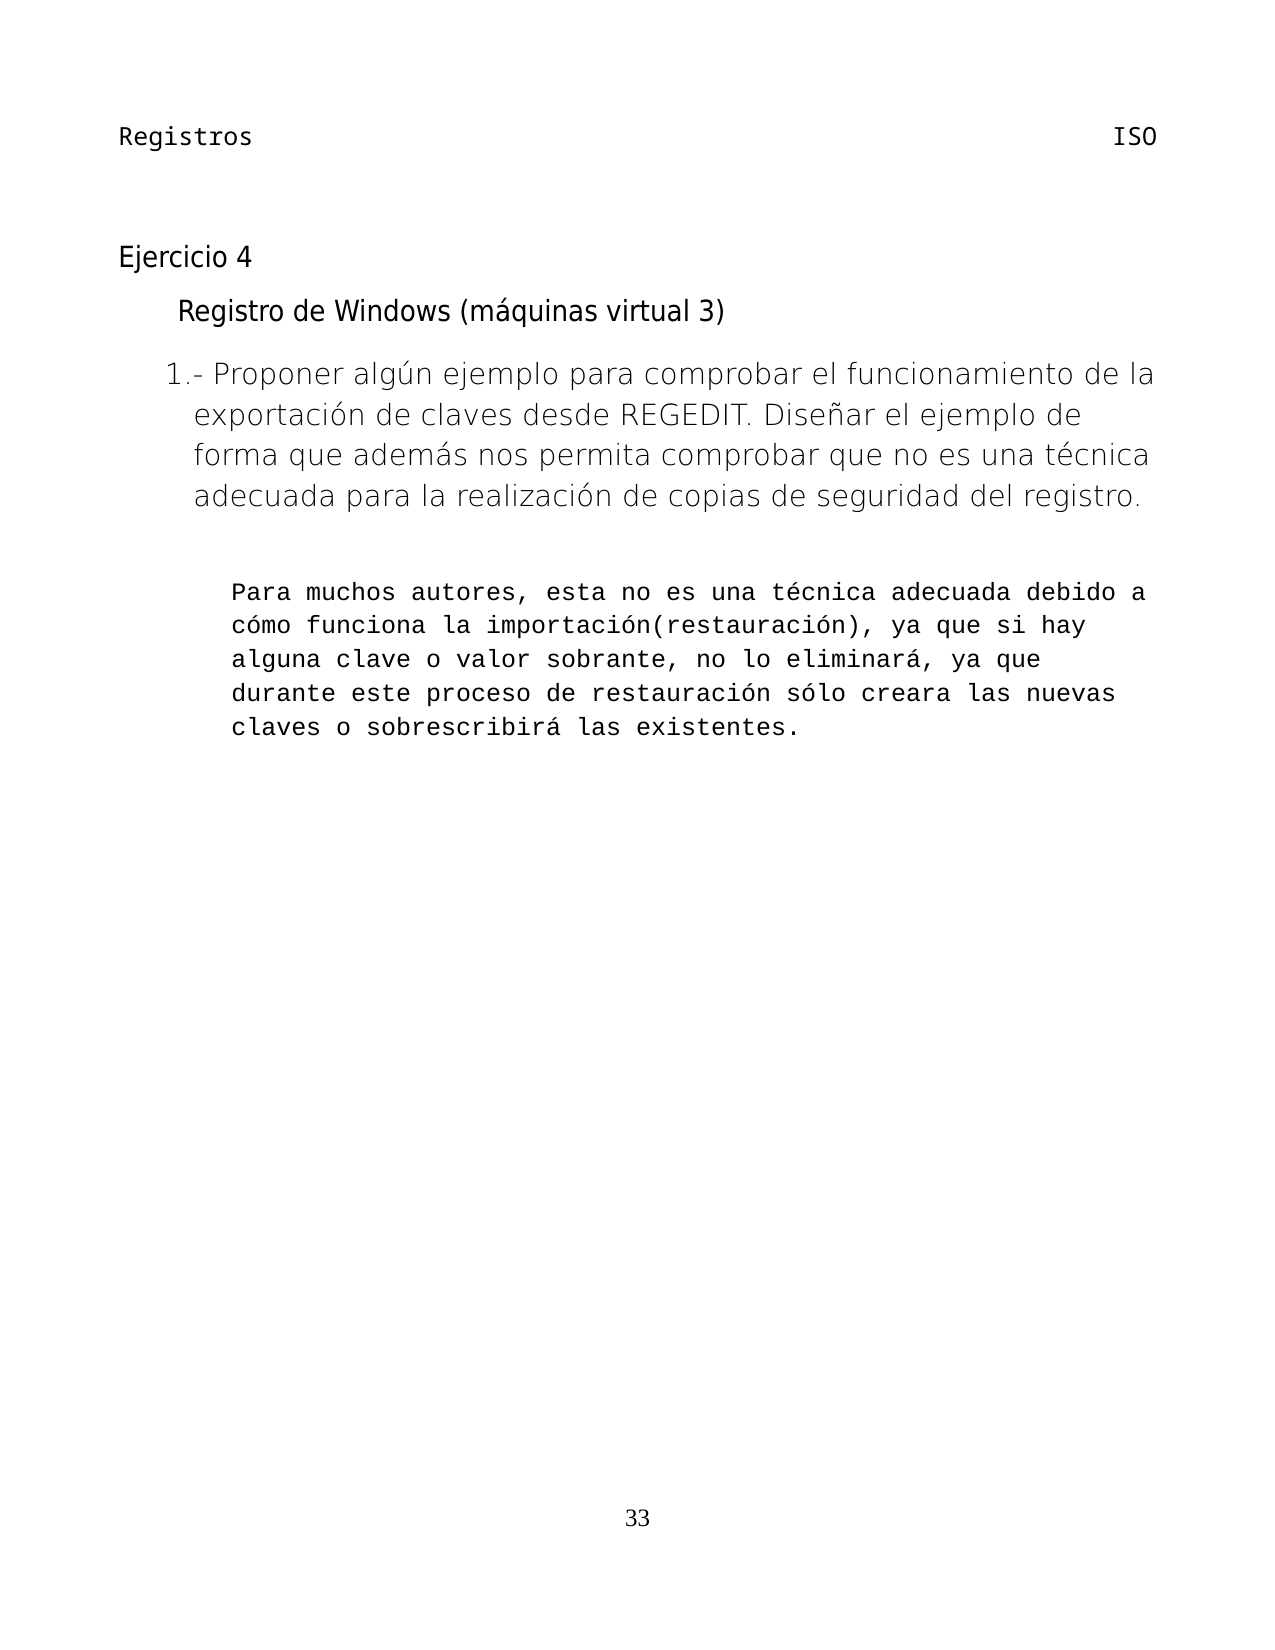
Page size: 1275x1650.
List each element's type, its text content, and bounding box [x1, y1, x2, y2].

list Proponer algún ejemplo para comprobar el funcionamiento de la exportación de claves desde REGEDIT. Diseñar el ejemplo de forma que además nos permita comprobar que no es una técnica adecuada para la realización de copias de seguridad del registro. [156, 357, 1157, 513]
text Para muchos autores, esta no es una técnica adecuada debido a cómo funciona la importación(restauración), ya que si hay alguna clave o valor sobrante, no lo eliminará, ya que durante este proceso de restauración sólo creara las nuevas claves o sobrescribirá las existentes. [231, 579, 1157, 743]
text Ejercicio 4 [118, 241, 1157, 275]
text Registro de Windows (máquinas virtual 3) [177, 294, 1157, 328]
